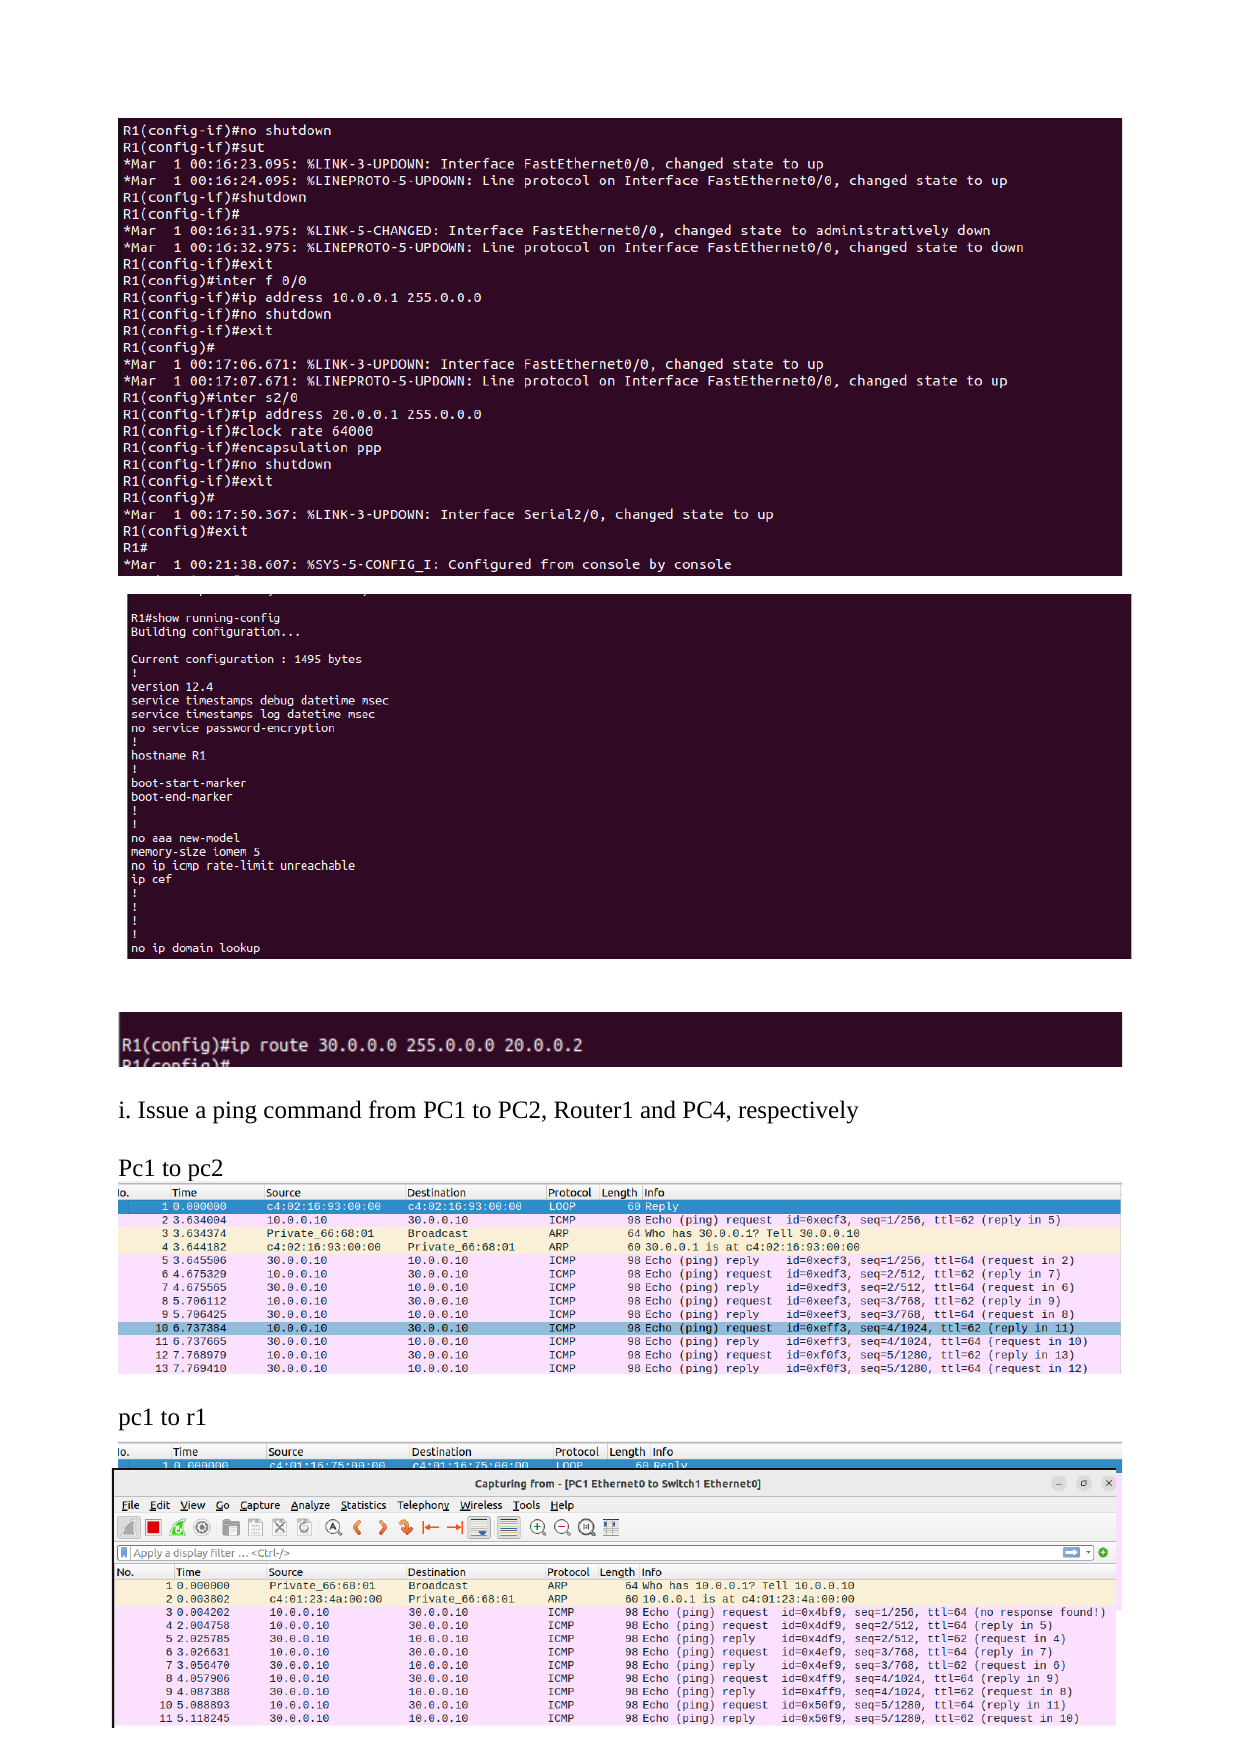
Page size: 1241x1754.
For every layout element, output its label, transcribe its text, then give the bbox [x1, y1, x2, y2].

picture [111, 1441, 1123, 1728]
picture [118, 1181, 1123, 1374]
picture [118, 118, 1123, 576]
picture [118, 1012, 1123, 1067]
text i. Issue a ping command from PC1 to PC2, Router1 and PC4, respectively [118, 1095, 1122, 1124]
text Pc1 to pc2 [118, 1153, 1122, 1181]
picture [127, 594, 1132, 959]
text pc1 to r1 [118, 1402, 1122, 1431]
